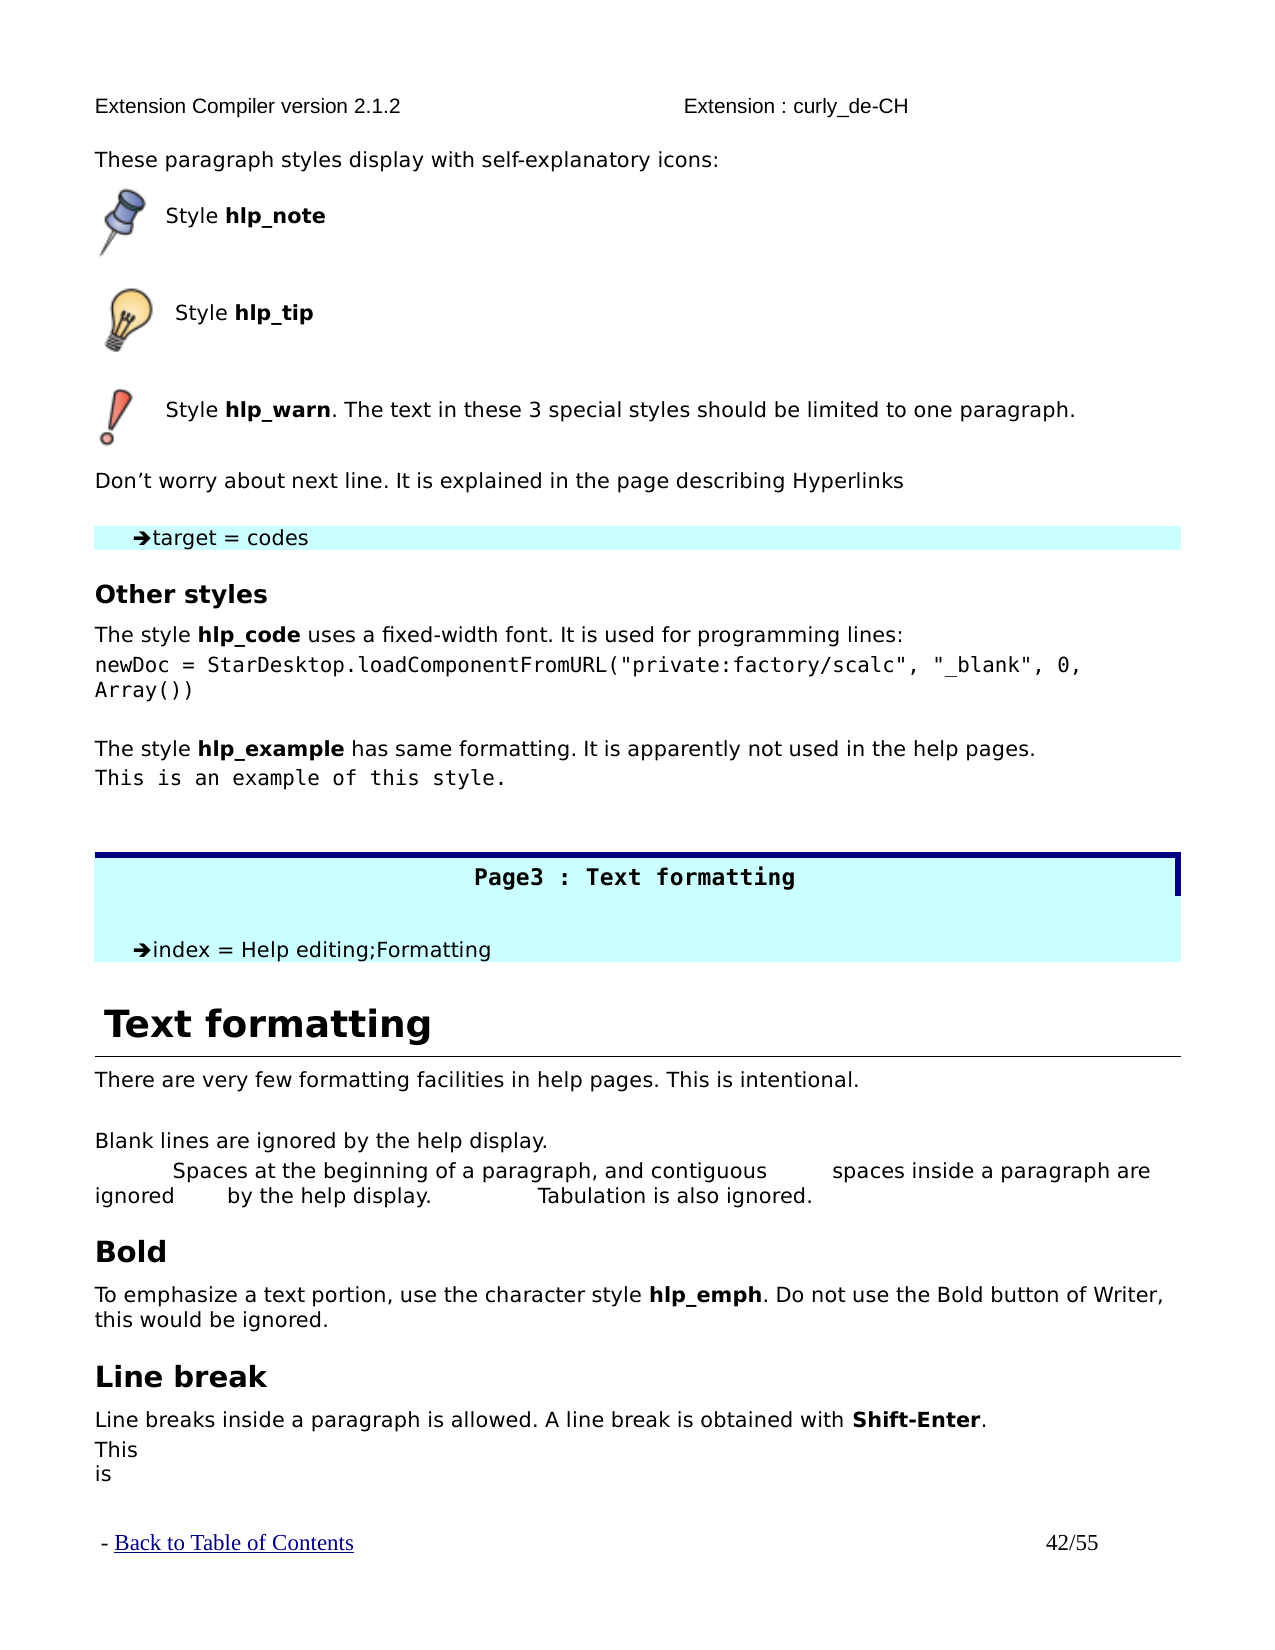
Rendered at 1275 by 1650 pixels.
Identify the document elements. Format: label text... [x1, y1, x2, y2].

text Text formatting [94, 993, 1181, 1056]
picture [95, 187, 151, 259]
text Spaces at the beginning of a paragraph, and contiguous spaces inside a paragraph are ignored by the help display. Tabulation is also ignored. [94, 1159, 1181, 1208]
list Style hlp_tip [94, 283, 1181, 358]
text Blank lines are ignored by the help display. [94, 1129, 1181, 1153]
text Don’t worry about next line. It is explained in the page describing Hyperlinks [94, 469, 1181, 493]
text Line break [94, 1360, 1181, 1394]
text These paragraph styles display with self-explanatory icons: [94, 147, 1181, 172]
text Bold [94, 1236, 1181, 1270]
list Style hlp_warn. The text in these 3 special styles should be limited to one paragraph. [94, 381, 1181, 454]
text The style hlp_example has same formatting. It is apparently not used in the help pages. [94, 737, 1181, 761]
text This is [94, 1438, 1181, 1487]
picture [95, 284, 163, 357]
text This is an example of this style. [94, 766, 1181, 791]
text There are very few formatting facilities in help pages. This is intentional. [94, 1068, 1181, 1093]
list target = codes [94, 526, 1181, 550]
list index = Help editing;Formatting [94, 938, 1181, 962]
text Other styles [94, 581, 1181, 610]
text Page3 : Text formatting [94, 853, 1175, 896]
text Line breaks inside a paragraph is allowed. A line break is obtained with Shift-Enter. [94, 1407, 1181, 1432]
list Style hlp_note [151, 187, 1181, 259]
text newDoc = StarDesktop.loadComponentFromURL("private:factory/scalc", "_blank", 0, Array()) [94, 653, 1181, 702]
text To emphasize a text portion, use the character style hlp_emph. Do not use the Bold button of Writer, this would be ignored. [94, 1283, 1181, 1332]
picture [95, 382, 138, 453]
text The style hlp_code uses a fixed-width font. It is used for programming lines: [94, 623, 1181, 648]
